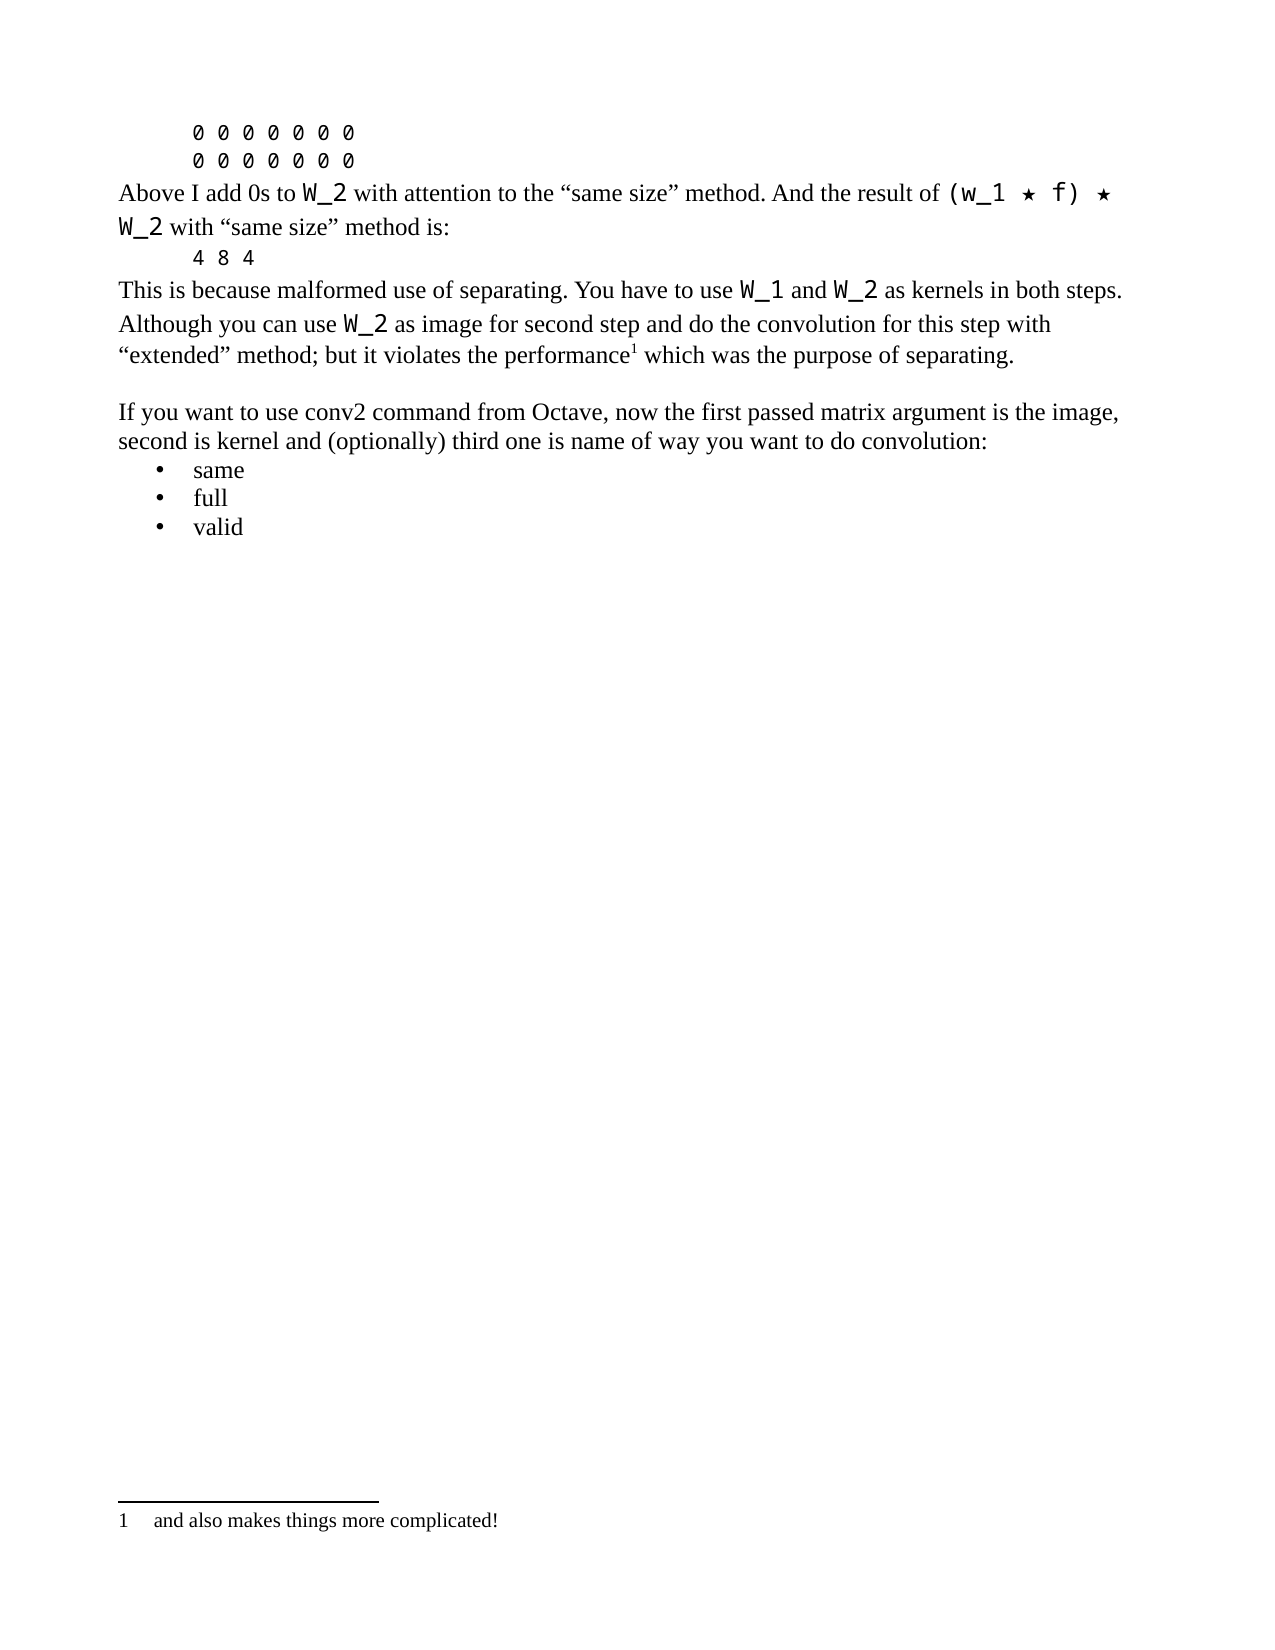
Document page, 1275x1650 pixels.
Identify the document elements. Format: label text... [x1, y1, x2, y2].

list full [156, 483, 1157, 512]
text 4 8 4 [192, 243, 1157, 272]
list valid [156, 512, 1157, 541]
text and also makes things more complicated! [118, 1508, 1157, 1532]
text 0 0 0 0 0 0 0 [192, 147, 1157, 175]
text This is because malformed use of separating. You have to use W_1 and W_2 as kernels in both steps. Although you can use W_2 as image for second step and do the convolution for this step with “extended” method; but it violates the performance which was the purpose of separating. [118, 272, 1157, 368]
text Above I add 0s to W_2 with attention to the “same size” method. And the result of (w_1 ★ f) ★ W_2 with “same size” method is: [118, 175, 1157, 243]
list same [156, 455, 1157, 483]
text 0 0 0 0 0 0 0 [192, 118, 1157, 147]
text If you want to use conv2 command from Octave, now the first passed matrix argument is the image, second is kernel and (optionally) third one is name of way you want to do convolution: [118, 397, 1157, 455]
